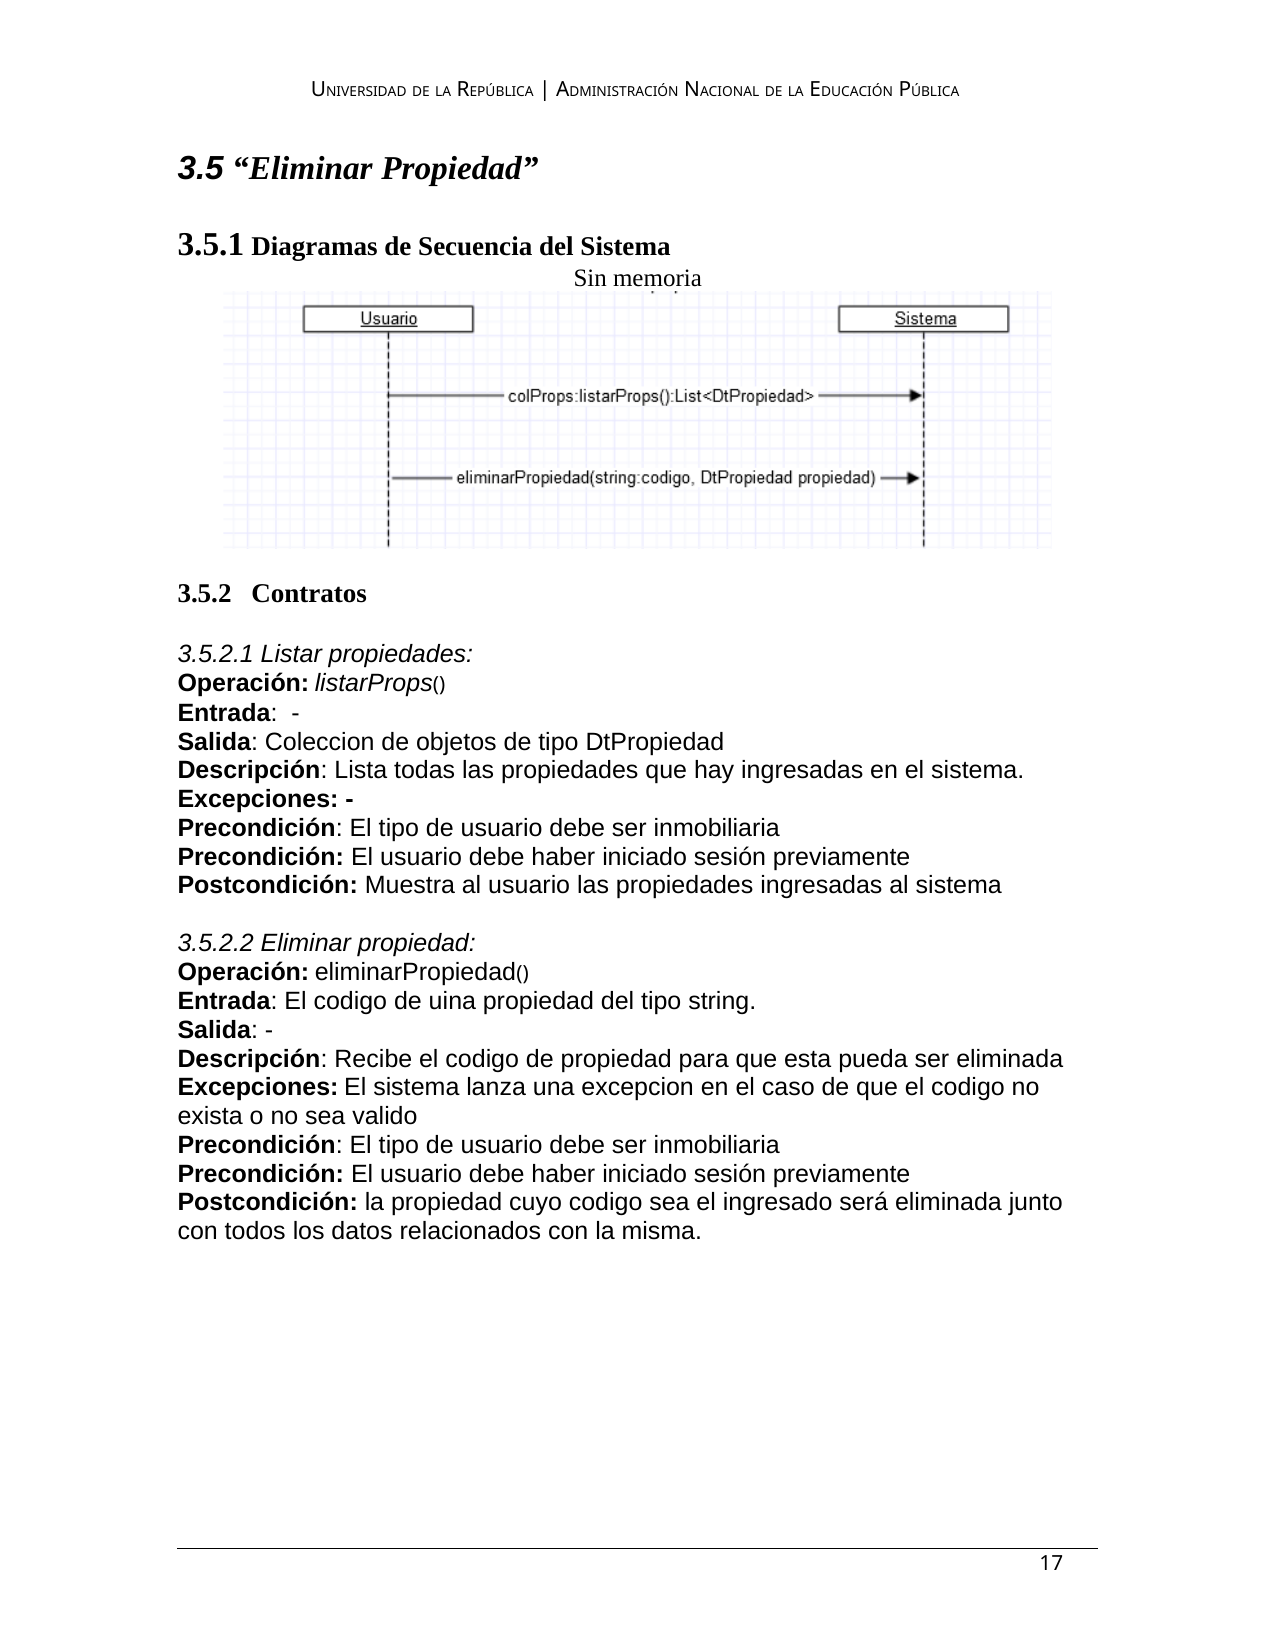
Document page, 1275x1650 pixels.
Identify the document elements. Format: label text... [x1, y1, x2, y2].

text Excepciones: - [177, 784, 1098, 813]
text Precondición: El usuario debe haber iniciado sesión previamente [177, 1158, 1098, 1187]
text Salida: Coleccion de objetos de tipo DtPropiedad [177, 726, 1098, 755]
text 3.5 “Eliminar Propiedad” [177, 148, 1098, 186]
text Excepciones: El sistema lanza una excepcion en el caso de que el codigo no exista o no sea valido [177, 1072, 1098, 1130]
text Sin memoria [177, 263, 1098, 292]
text Operación: listarProps() [177, 668, 1098, 698]
text Precondición: El tipo de usuario debe ser inmobiliaria [177, 1130, 1098, 1158]
text Precondición: El usuario debe haber iniciado sesión previamente [177, 841, 1098, 870]
text Postcondición: Muestra al usuario las propiedades ingresadas al sistema [177, 870, 1098, 899]
text 3.5.2.2 Eliminar propiedad: [177, 928, 1098, 956]
text Postcondición: la propiedad cuyo codigo sea el ingresado será eliminada junto con todos los datos relacionados con la misma. [177, 1187, 1098, 1245]
text Descripción: Lista todas las propiedades que hay ingresadas en el sistema. [177, 755, 1098, 784]
text Entrada: El codigo de uina propiedad del tipo string. [177, 986, 1098, 1015]
text 3.5.1 Diagramas de Secuencia del Sistema [177, 224, 1098, 263]
text 3.5.2 Contratos [177, 577, 1098, 608]
text Precondición: El tipo de usuario debe ser inmobiliaria [177, 813, 1098, 841]
text Salida: - [177, 1015, 1098, 1043]
text 3.5.2.1 Listar propiedades: [177, 639, 1098, 668]
text Descripción: Recibe el codigo de propiedad para que esta pueda ser eliminada [177, 1043, 1098, 1072]
text Operación: eliminarPropiedad() [177, 956, 1098, 986]
text Entrada: - [177, 698, 1098, 726]
picture [223, 291, 1052, 549]
